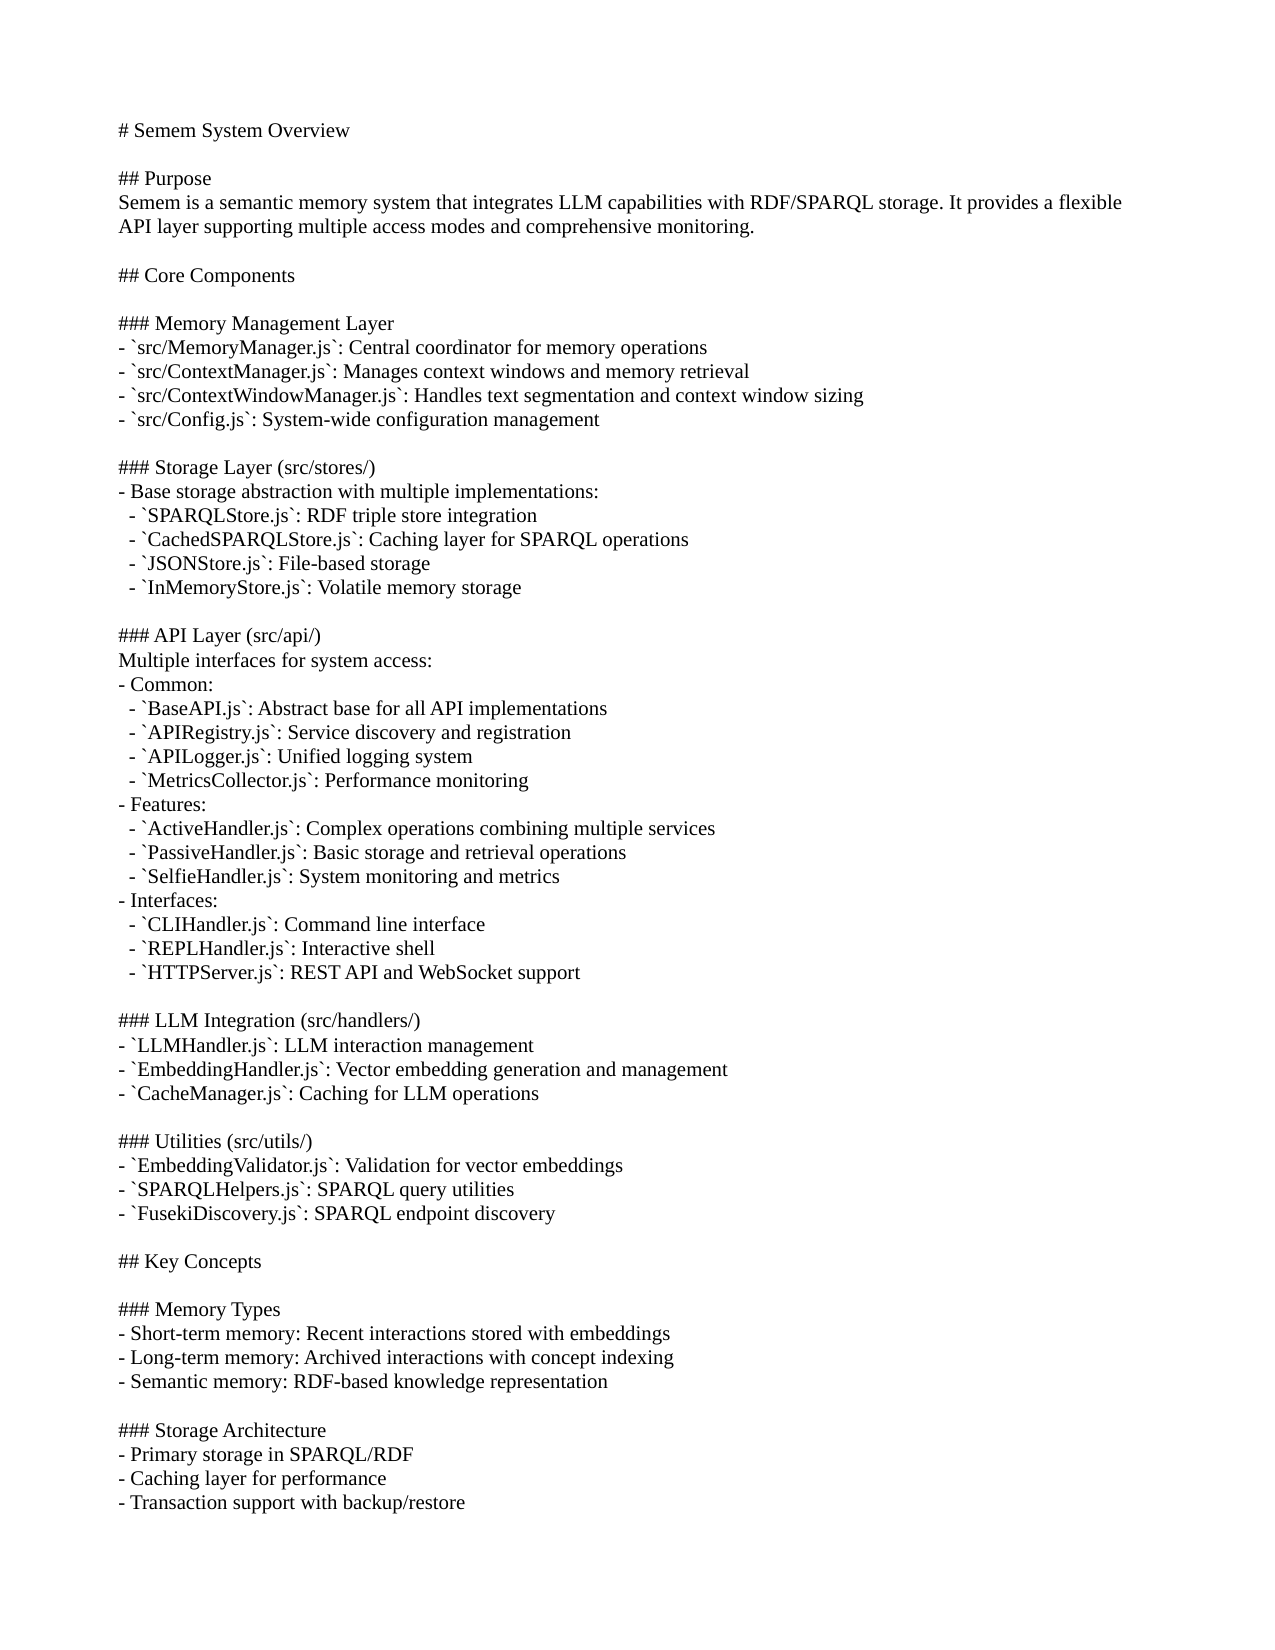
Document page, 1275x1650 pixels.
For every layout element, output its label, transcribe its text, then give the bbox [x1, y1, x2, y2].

text - `src/ContextWindowManager.js`: Handles text segmentation and context window sizing [118, 383, 1157, 407]
text - `APIRegistry.js`: Service discovery and registration [118, 720, 1157, 744]
text - `src/Config.js`: System-wide configuration management [118, 407, 1157, 431]
text ### Memory Types [118, 1297, 1157, 1321]
text - `src/MemoryManager.js`: Central coordinator for memory operations [118, 335, 1157, 359]
text ### Utilities (src/utils/) [118, 1129, 1157, 1153]
text - `EmbeddingHandler.js`: Vector embedding generation and management [118, 1057, 1157, 1081]
text - Semantic memory: RDF-based knowledge representation [118, 1369, 1157, 1393]
text - Base storage abstraction with multiple implementations: [118, 479, 1157, 503]
text - `PassiveHandler.js`: Basic storage and retrieval operations [118, 840, 1157, 864]
text # Semem System Overview [118, 118, 1157, 142]
text - `SPARQLHelpers.js`: SPARQL query utilities [118, 1177, 1157, 1201]
text ## Core Components [118, 262, 1157, 287]
text - Transaction support with backup/restore [118, 1490, 1157, 1514]
text - Long-term memory: Archived interactions with concept indexing [118, 1345, 1157, 1369]
text - `CachedSPARQLStore.js`: Caching layer for SPARQL operations [118, 527, 1157, 551]
text ## Key Concepts [118, 1249, 1157, 1273]
text - `APILogger.js`: Unified logging system [118, 744, 1157, 768]
text Semem is a semantic memory system that integrates LLM capabilities with RDF/SPARQL storage. It provides a flexible API layer supporting multiple access modes and comprehensive monitoring. [118, 190, 1157, 238]
text - `SelfieHandler.js`: System monitoring and metrics [118, 864, 1157, 888]
text ### Memory Management Layer [118, 311, 1157, 335]
text - `LLMHandler.js`: LLM interaction management [118, 1032, 1157, 1057]
text - Common: [118, 672, 1157, 696]
text ### LLM Integration (src/handlers/) [118, 1008, 1157, 1032]
text ## Purpose [118, 166, 1157, 190]
text - `EmbeddingValidator.js`: Validation for vector embeddings [118, 1153, 1157, 1177]
text - `SPARQLStore.js`: RDF triple store integration [118, 503, 1157, 527]
text - `FusekiDiscovery.js`: SPARQL endpoint discovery [118, 1201, 1157, 1225]
text - `InMemoryStore.js`: Volatile memory storage [118, 575, 1157, 599]
text - `HTTPServer.js`: REST API and WebSocket support [118, 960, 1157, 984]
text Multiple interfaces for system access: [118, 647, 1157, 672]
text - `CLIHandler.js`: Command line interface [118, 912, 1157, 936]
text ### API Layer (src/api/) [118, 623, 1157, 647]
text - Short-term memory: Recent interactions stored with embeddings [118, 1321, 1157, 1345]
text - `BaseAPI.js`: Abstract base for all API implementations [118, 696, 1157, 720]
text - Interfaces: [118, 888, 1157, 912]
text ### Storage Architecture [118, 1417, 1157, 1442]
text - `JSONStore.js`: File-based storage [118, 551, 1157, 575]
text - `MetricsCollector.js`: Performance monitoring [118, 768, 1157, 792]
text - `CacheManager.js`: Caching for LLM operations [118, 1081, 1157, 1105]
text - `ActiveHandler.js`: Complex operations combining multiple services [118, 816, 1157, 840]
text - Features: [118, 792, 1157, 816]
text - Primary storage in SPARQL/RDF [118, 1442, 1157, 1466]
text - `REPLHandler.js`: Interactive shell [118, 936, 1157, 960]
text - Caching layer for performance [118, 1466, 1157, 1490]
text - `src/ContextManager.js`: Manages context windows and memory retrieval [118, 359, 1157, 383]
text ### Storage Layer (src/stores/) [118, 455, 1157, 479]
